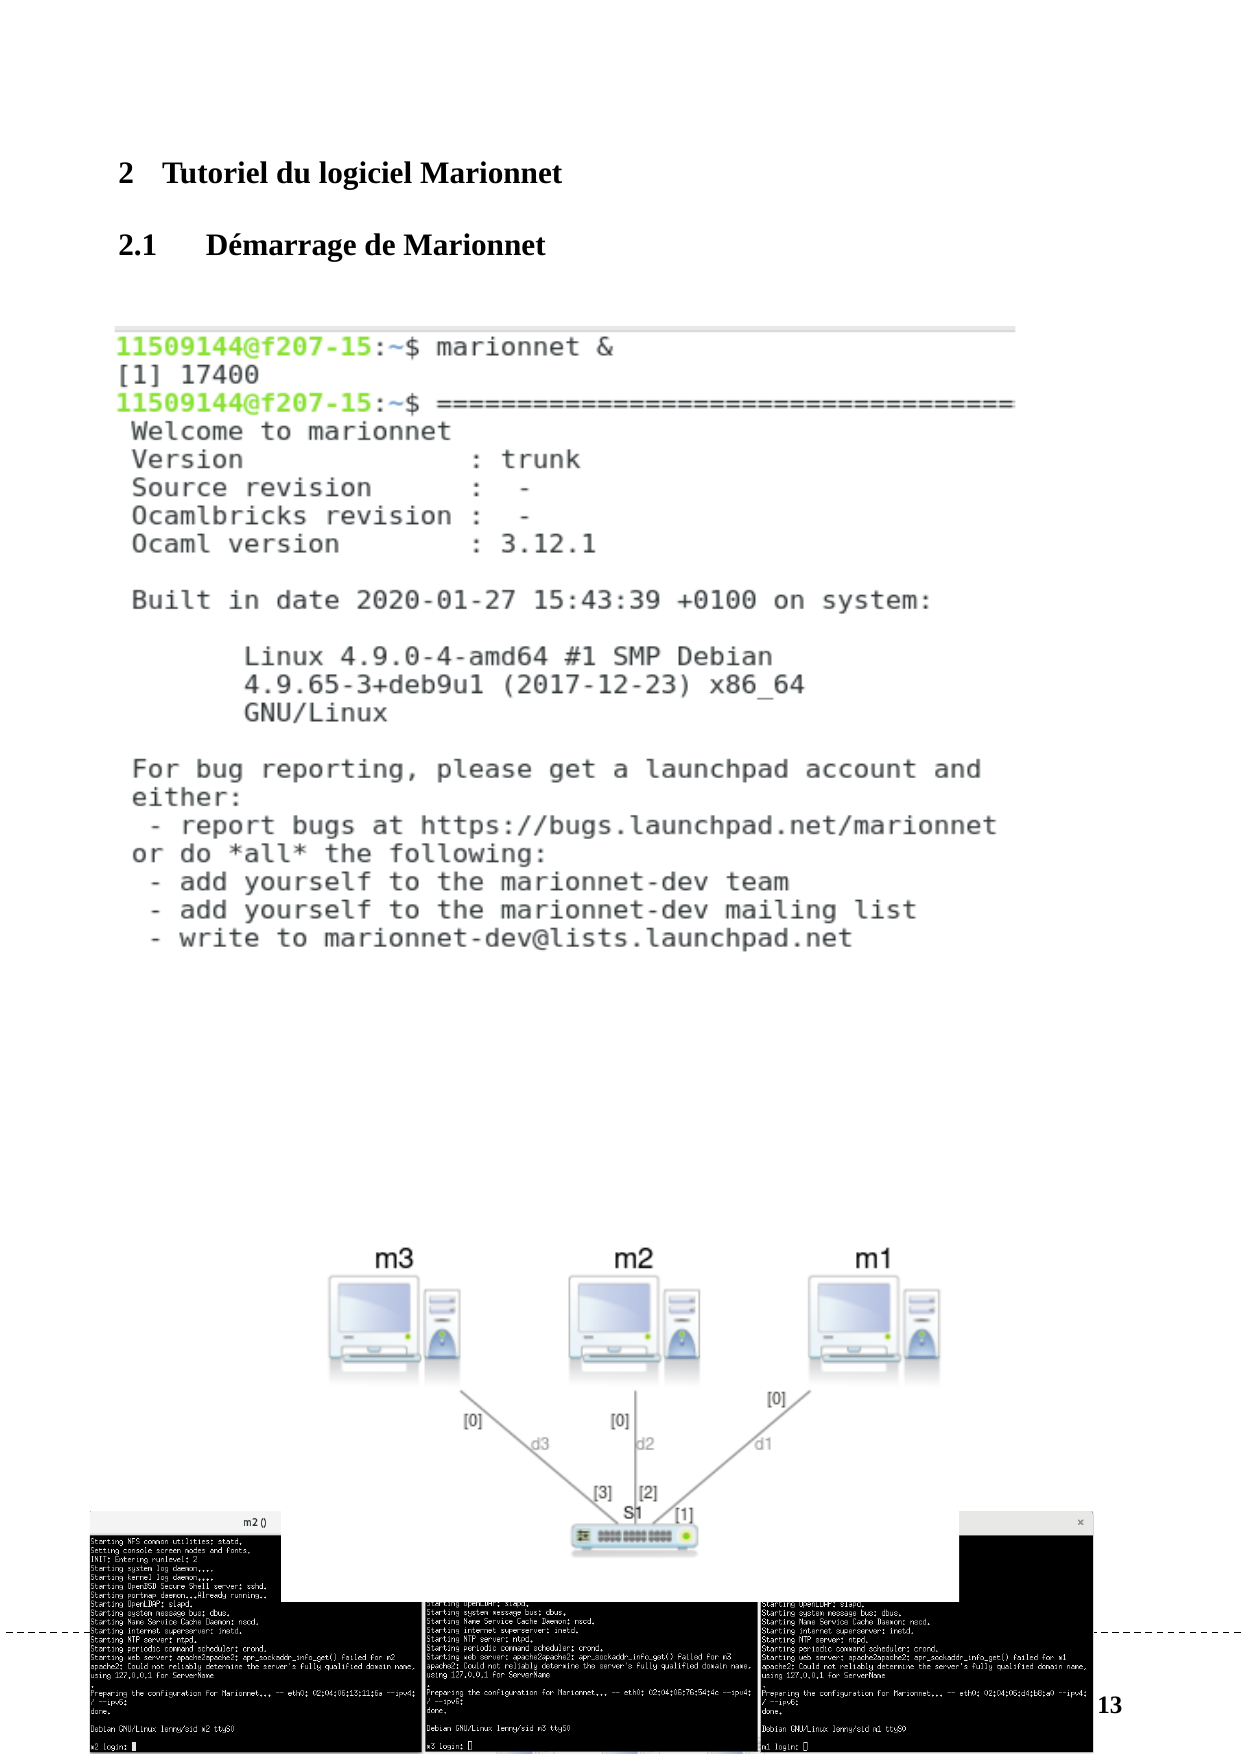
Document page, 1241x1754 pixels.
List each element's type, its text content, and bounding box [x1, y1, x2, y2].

picture [114, 326, 1016, 961]
text 2.1 Démarrage de Marionnet [118, 226, 1122, 262]
picture [89, 1212, 1094, 1754]
text 2 Tutoriel du logiciel Marionnet [118, 154, 1122, 190]
